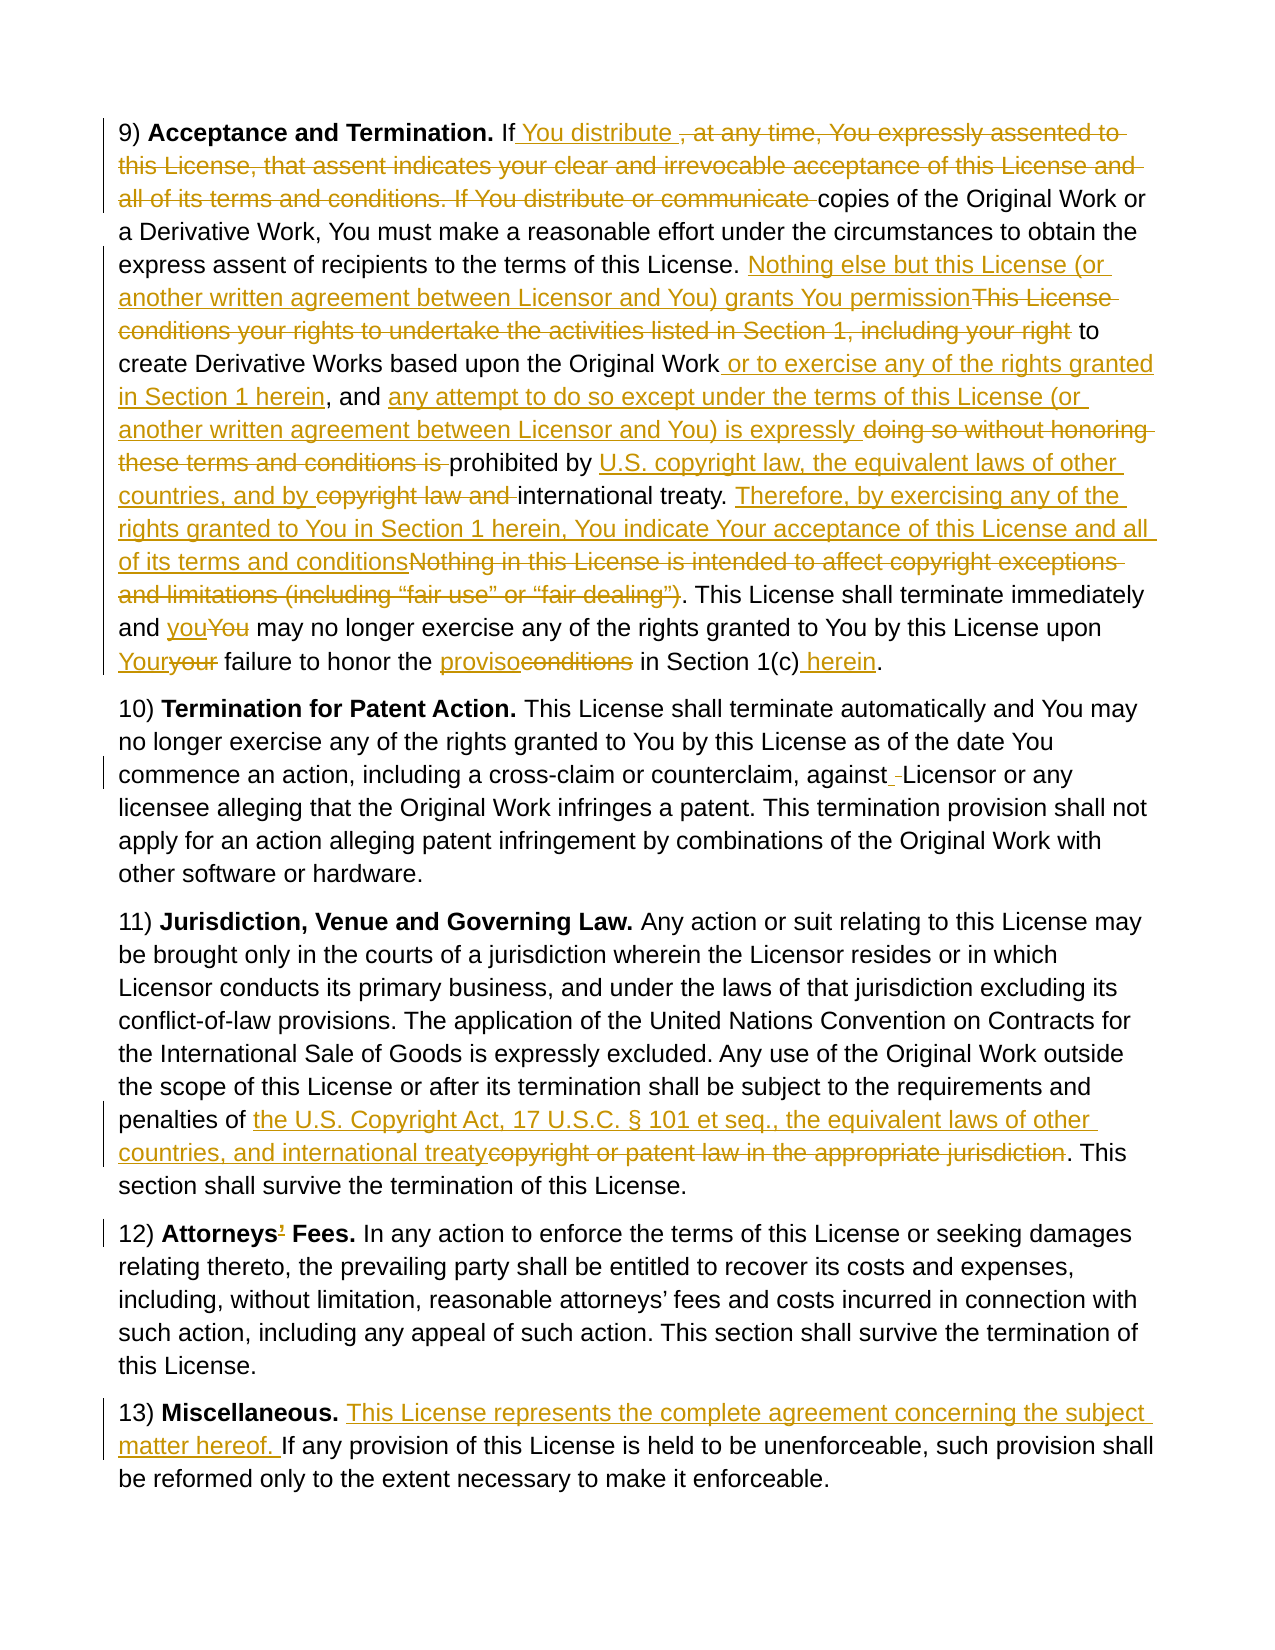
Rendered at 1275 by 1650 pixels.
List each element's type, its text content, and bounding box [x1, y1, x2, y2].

text 9) Acceptance and Termination. If You distribute copies of the Original Work or a Derivative Work, You must make a reasonable effort under the circumstances to obtain the express assent of recipients to the terms of this License. Nothing else but this License (or another written agreement between Licensor and You) grants You permission to create Derivative Works based upon the Original Work or to exercise any of the rights granted in Section 1 herein, and any attempt to do so except under the terms of this License (or another written agreement between Licensor and You) is expressly prohibited by U.S. copyright law, the equivalent laws of other countries, and by international treaty. Therefore, by exercising any of the rights granted to You in Section 1 herein, You indicate Your acceptance of this License and all of its terms and conditions. This License shall terminate immediately and you may no longer exercise any of the rights granted to You by this License upon Your failure to honor the proviso in Section 1(c) herein. [118, 541, 1157, 675]
text 10) Termination for Patent Action. This License shall terminate automatically and You may no longer exercise any of the rights granted to You by this License as of the date You commence an action, including a cross-claim or counterclaim, against Licensor or any licensee alleging that the Original Work infringes a patent. This termination provision shall not apply for an action alleging patent infringement by combinations of the Original Work with other software or hardware. [118, 694, 1157, 888]
text 12) Attorneys Fees. In any action to enforce the terms of this License or seeking damages relating thereto, the prevailing party shall be entitled to recover its costs and expenses, including, without limitation, reasonable attorneys’ fees and costs incurred in connection with such action, including any appeal of such action. This section shall survive the termination of this License. [118, 1218, 1157, 1379]
text 11) Jurisdiction, Venue and Governing Law. Any action or suit relating to this License may be brought only in the courts of a jurisdiction wherein the Licensor resides or in which Licensor conducts its primary business, and under the laws of that jurisdiction excluding its conflict-of-law provisions. The application of the United Nations Convention on Contracts for the International Sale of Goods is expressly excluded. Any use of the Original Work outside the scope of this License or after its termination shall be subject to the requirements and penalties of the U.S. Copyright Act, 17 U.S.C. § 101 et seq., the equivalent laws of other countries, and international treaty. This section shall survive the termination of this License. [118, 907, 1157, 1200]
text 13) Miscellaneous. This License represents the complete agreement concerning the subject matter hereof. If any provision of this License is held to be unenforceable, such provision shall be reformed only to the extent necessary to make it enforceable. [118, 1398, 1157, 1493]
text 9) Acceptance and Termination. If You distribute copies of the Original Work or a Derivative Work, You must make a reasonable effort under the circumstances to obtain the express assent of recipients to the terms of this License. Nothing else but this License (or another written agreement between Licensor and You) grants You permission to create Derivative Works based upon the Original Work or to exercise any of the rights granted in Section 1 herein, and any attempt to do so except under the terms of this License (or another written agreement between Licensor and You) is expressly prohibited by U.S. copyright law, the equivalent laws of other countries, and by international treaty. Therefore, by exercising any of the rights granted to You in Section 1 herein, You indicate Your acceptance of this License and all of its terms and conditions. This License shall terminate immediately and you may no longer exercise any of the rights granted to You by this License upon Your failure to honor the proviso in Section 1(c) herein. [118, 118, 1157, 539]
